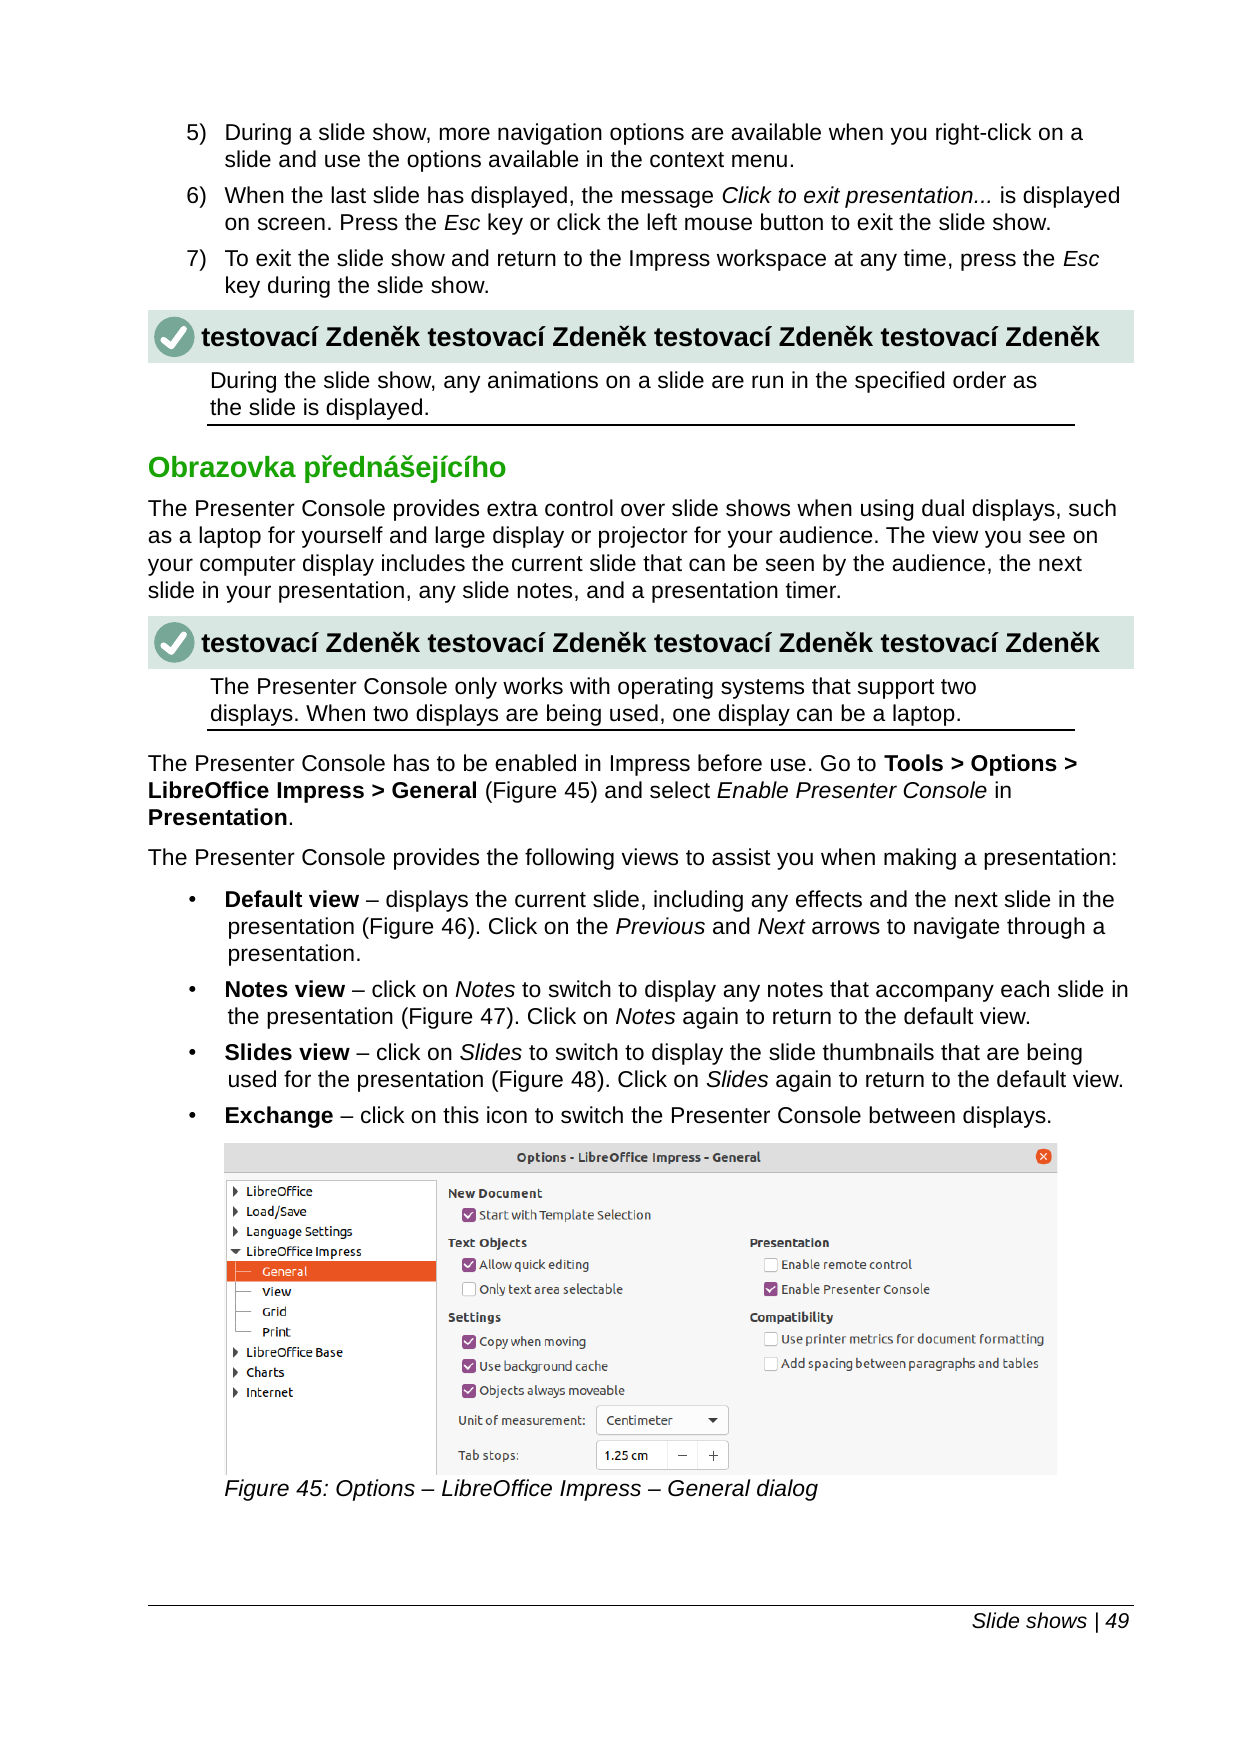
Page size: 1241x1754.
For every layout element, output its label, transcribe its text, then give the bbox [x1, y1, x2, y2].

list Exchange – click on this icon to switch the Presenter Console between displays. [185, 1098, 1134, 1131]
list Notes view – click on Notes to switch to display any notes that accompany each slide in the presentation (Figure 47). Click on Notes again to return to the default view. [185, 972, 1134, 1029]
subtitle testovací Zdeněk testovací Zdeněk testovací Zdeněk testovací Zdeněk [148, 310, 1134, 363]
text Figure 45: Options – LibreOffice Impress – General dialog [224, 1475, 1057, 1501]
text During the slide show, any animations on a slide are run in the specified order as the slide is displayed. [207, 363, 1075, 424]
list To exit the slide show and return to the Impress workspace at any time, press the Esc key during the slide show. [207, 244, 1134, 298]
text The Presenter Console only works with operating systems that support two displays. When two displays are being used, one display can be a laptop. [207, 669, 1075, 729]
list Default view – displays the current slide, including any effects and the next slide in the presentation (Figure 46). Click on the Previous and Next arrows to navigate through a presentation. [185, 882, 1134, 967]
text The Presenter Console provides extra control over slide shows when using dual displays, such as a laptop for yourself and large display or projector for your audience. The view you see on your computer display includes the current slide that can be seen by the audience, the next slide in your presentation, any slide notes, and a presentation timer. [148, 495, 1134, 603]
picture [224, 1143, 1058, 1475]
list Slides view – click on Slides to switch to display the slide thumbnails that are being used for the presentation (Figure 48). Click on Slides again to return to the default view. [185, 1036, 1134, 1093]
text The Presenter Console has to be enabled in Impress before use. Go to Tools > Options > LibreOffice Impress > General (Figure 45) and select Enable Presenter Console in Presentation. [148, 749, 1134, 830]
text The Presenter Console provides the following views to assist you when making a presentation: [148, 843, 1134, 870]
list During a slide show, more navigation options are available when you right-click on a slide and use the options available in the context menu. [207, 118, 1134, 172]
subtitle Obrazovka přednášejícího [148, 449, 1134, 483]
subtitle testovací Zdeněk testovací Zdeněk testovací Zdeněk testovací Zdeněk [148, 616, 1134, 669]
list When the last slide has displayed, the message Click to exit presentation... is displayed on screen. Press the Esc key or click the left mouse button to exit the slide show. [207, 181, 1134, 235]
